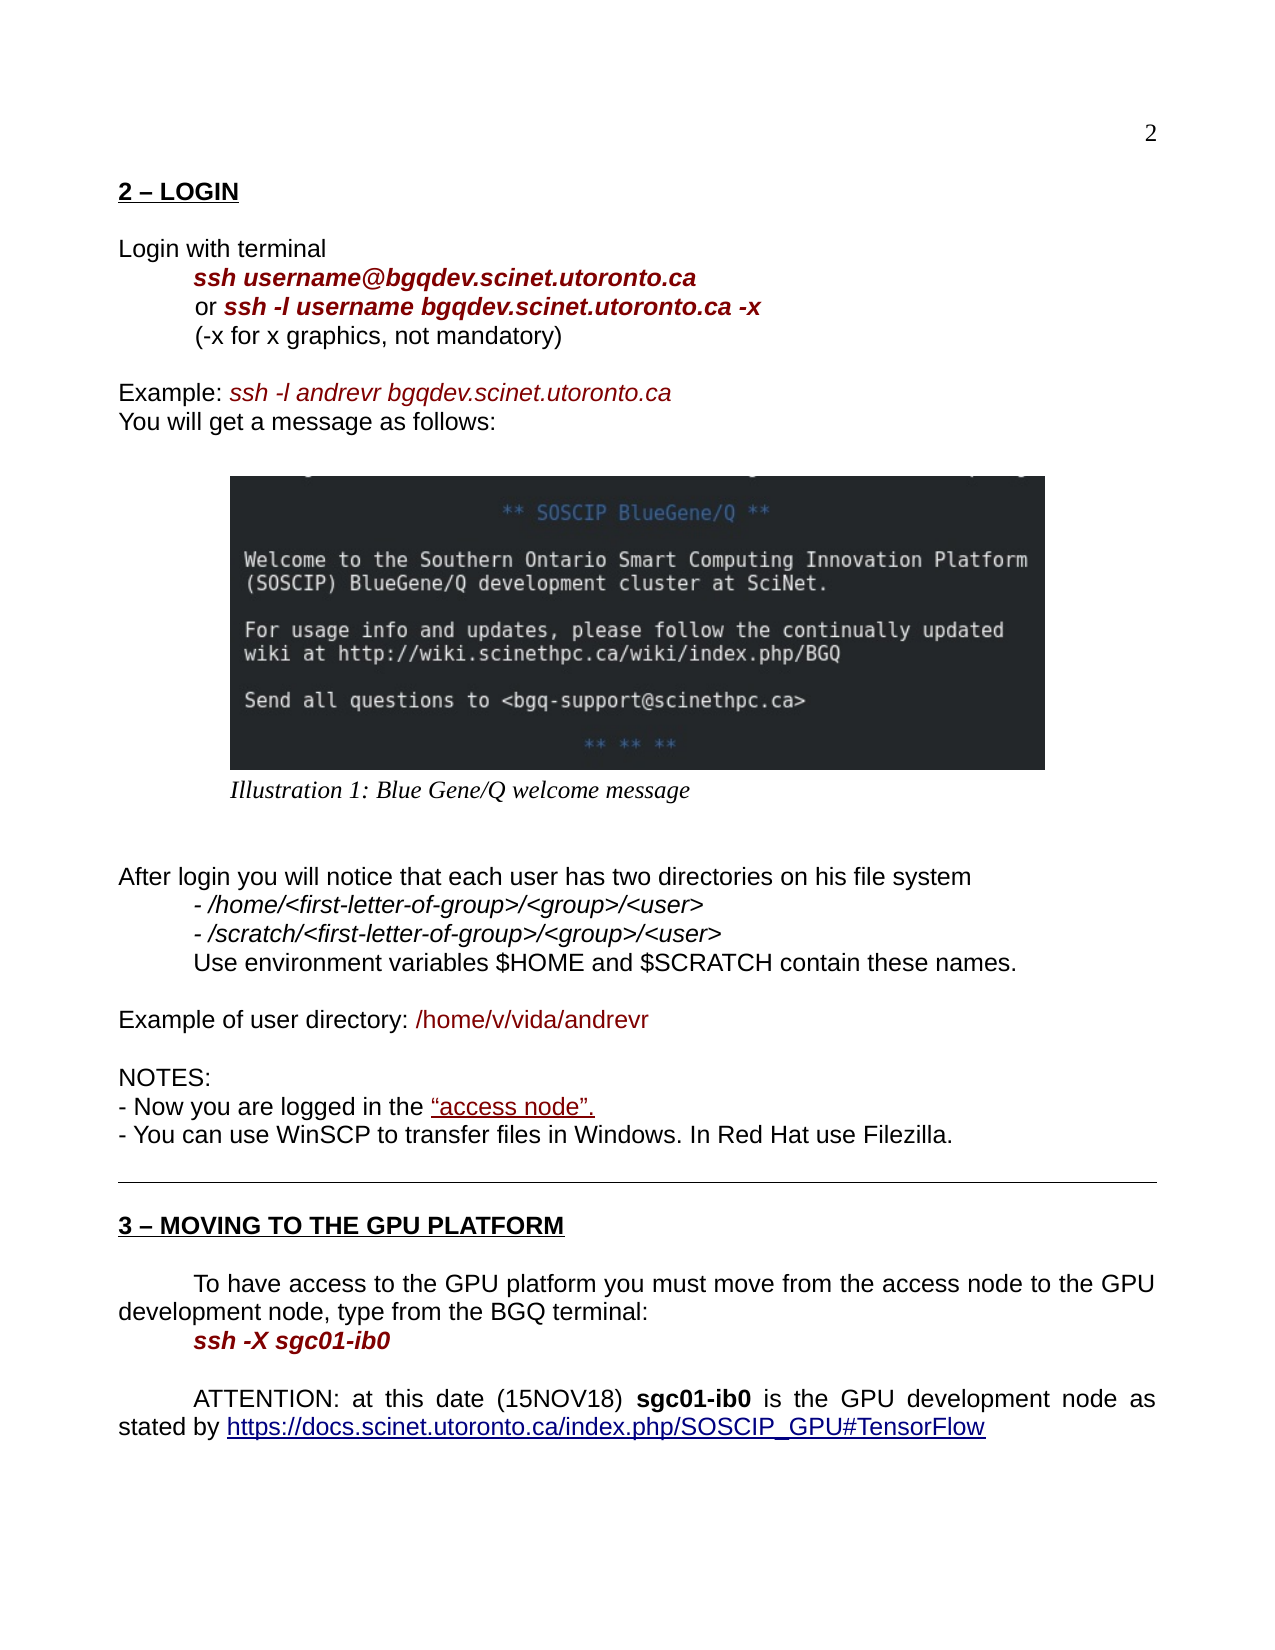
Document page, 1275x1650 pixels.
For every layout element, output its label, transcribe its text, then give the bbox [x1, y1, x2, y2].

text - Now you are logged in the “access node”. [118, 1092, 1157, 1120]
text ssh -X sgc01-ib0 [118, 1326, 1157, 1355]
text ssh username@bgqdev.scinet.utoronto.ca [118, 263, 1157, 292]
text After login you will notice that each user has two directories on his file system [118, 862, 1157, 890]
text or ssh -l username bgqdev.scinet.utoronto.ca -x [118, 292, 1157, 321]
text (-x for x graphics, not mandatory) [118, 321, 1157, 349]
text Example of user directory: /home/v/vida/andrevr [118, 1005, 1157, 1034]
text 3 – MOVING TO THE GPU PLATFORM [118, 1211, 1157, 1240]
text - You can use WinSCP to transfer files in Windows. In Red Hat use Filezilla. [118, 1120, 1157, 1149]
text - /scratch/<first-letter-of-group>/<group>/<user> [118, 919, 1157, 948]
text To have access to the GPU platform you must move from the access node to the GPU development node, type from the BGQ terminal: [118, 1268, 1157, 1326]
text ATTENTION: at this date (15NOV18) sgc01-ib0 is the GPU development node as stated by https://docs.scinet.utoronto.ca/index.php/SOSCIP_GPU#TensorFlow [118, 1383, 1157, 1441]
text - /home/<first-letter-of-group>/<group>/<user> [118, 890, 1157, 919]
text You will get a message as follows: [118, 407, 1157, 436]
picture [230, 476, 1045, 770]
text Illustration 1: Blue Gene/Q welcome message [230, 770, 1045, 804]
text Use environment variables $HOME and $SCRATCH contain these names. [118, 948, 1157, 977]
text NOTES: [118, 1063, 1157, 1092]
text 2 – LOGIN [118, 177, 1157, 206]
text Example: ssh -l andrevr bgqdev.scinet.utoronto.ca [118, 378, 1157, 407]
text Login with terminal [118, 234, 1157, 263]
